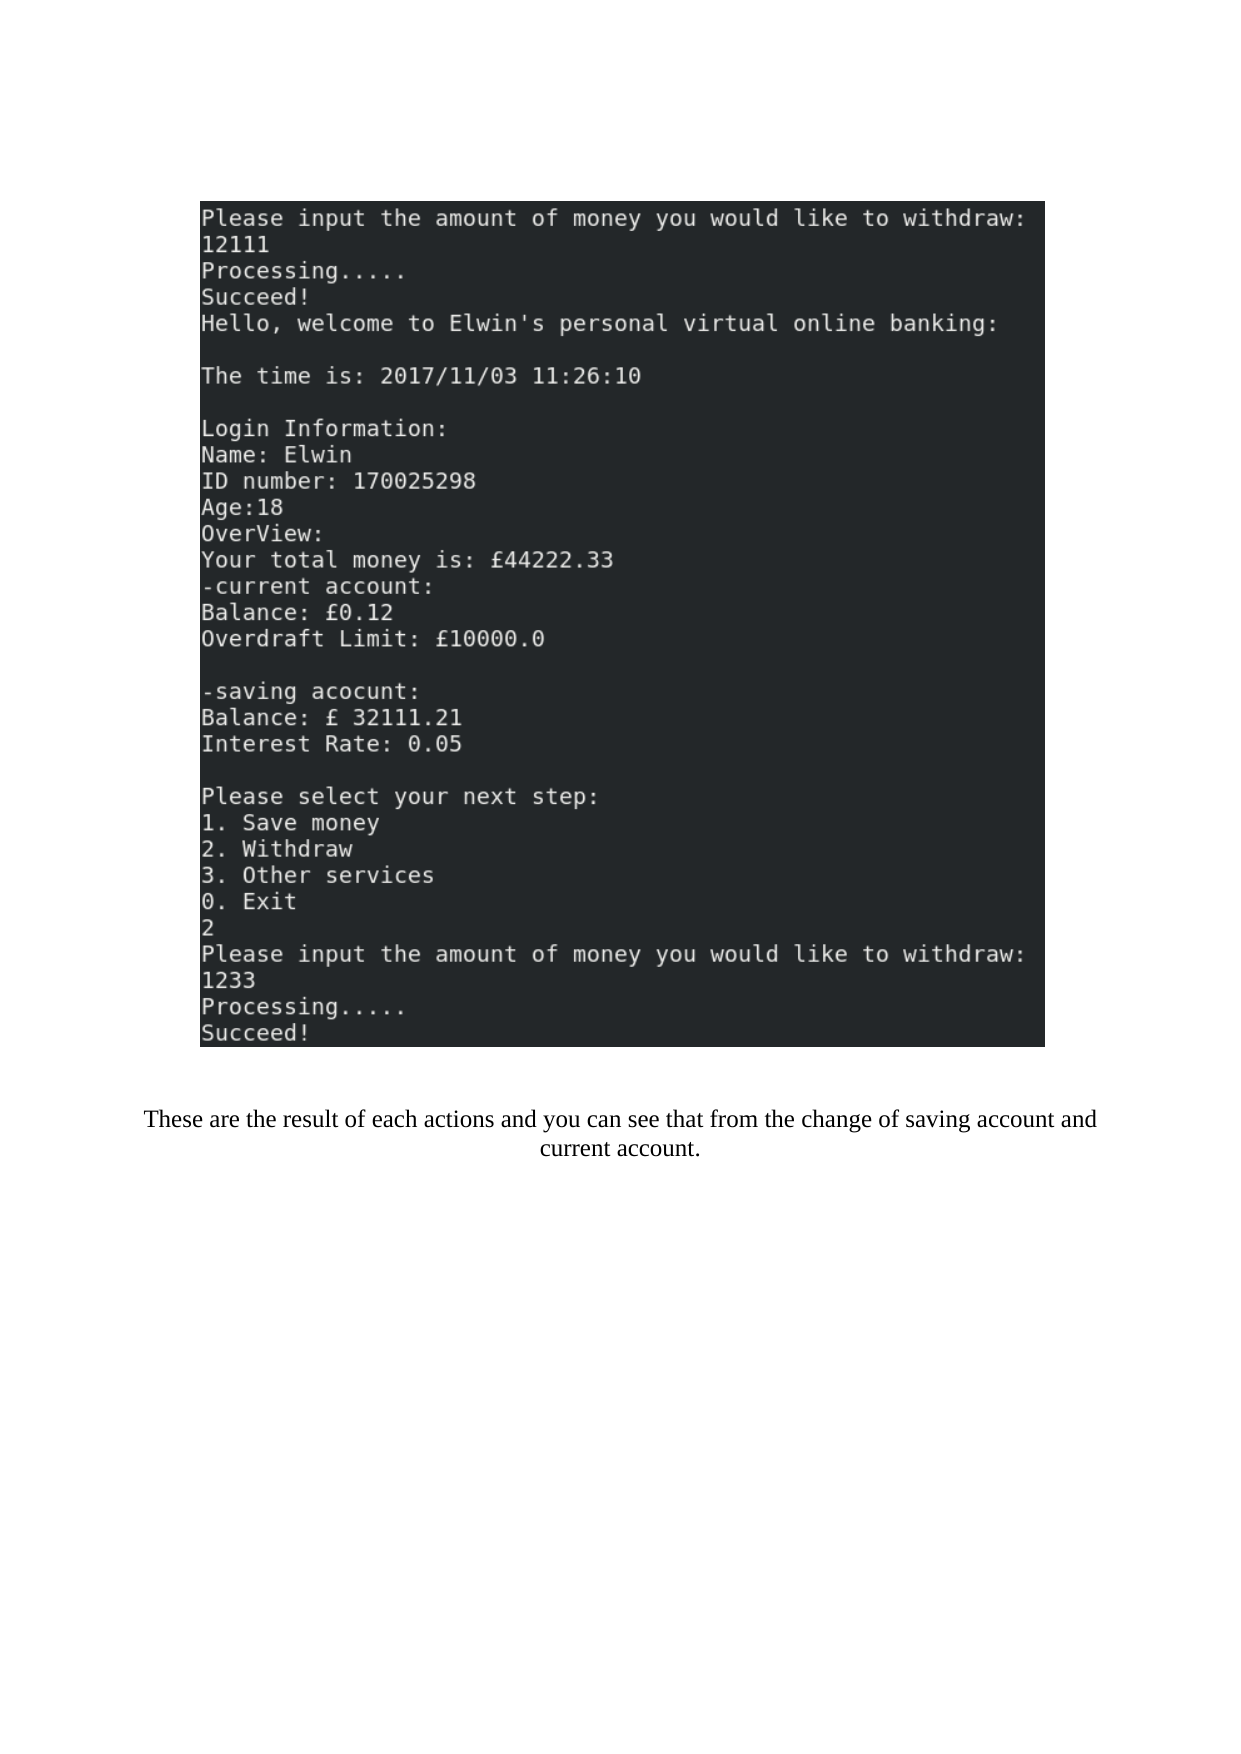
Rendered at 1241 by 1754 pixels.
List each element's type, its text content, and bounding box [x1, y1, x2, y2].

text These are the result of each actions and you can see that from the change of saving account and current account. [118, 1104, 1122, 1162]
picture [200, 201, 1045, 1047]
